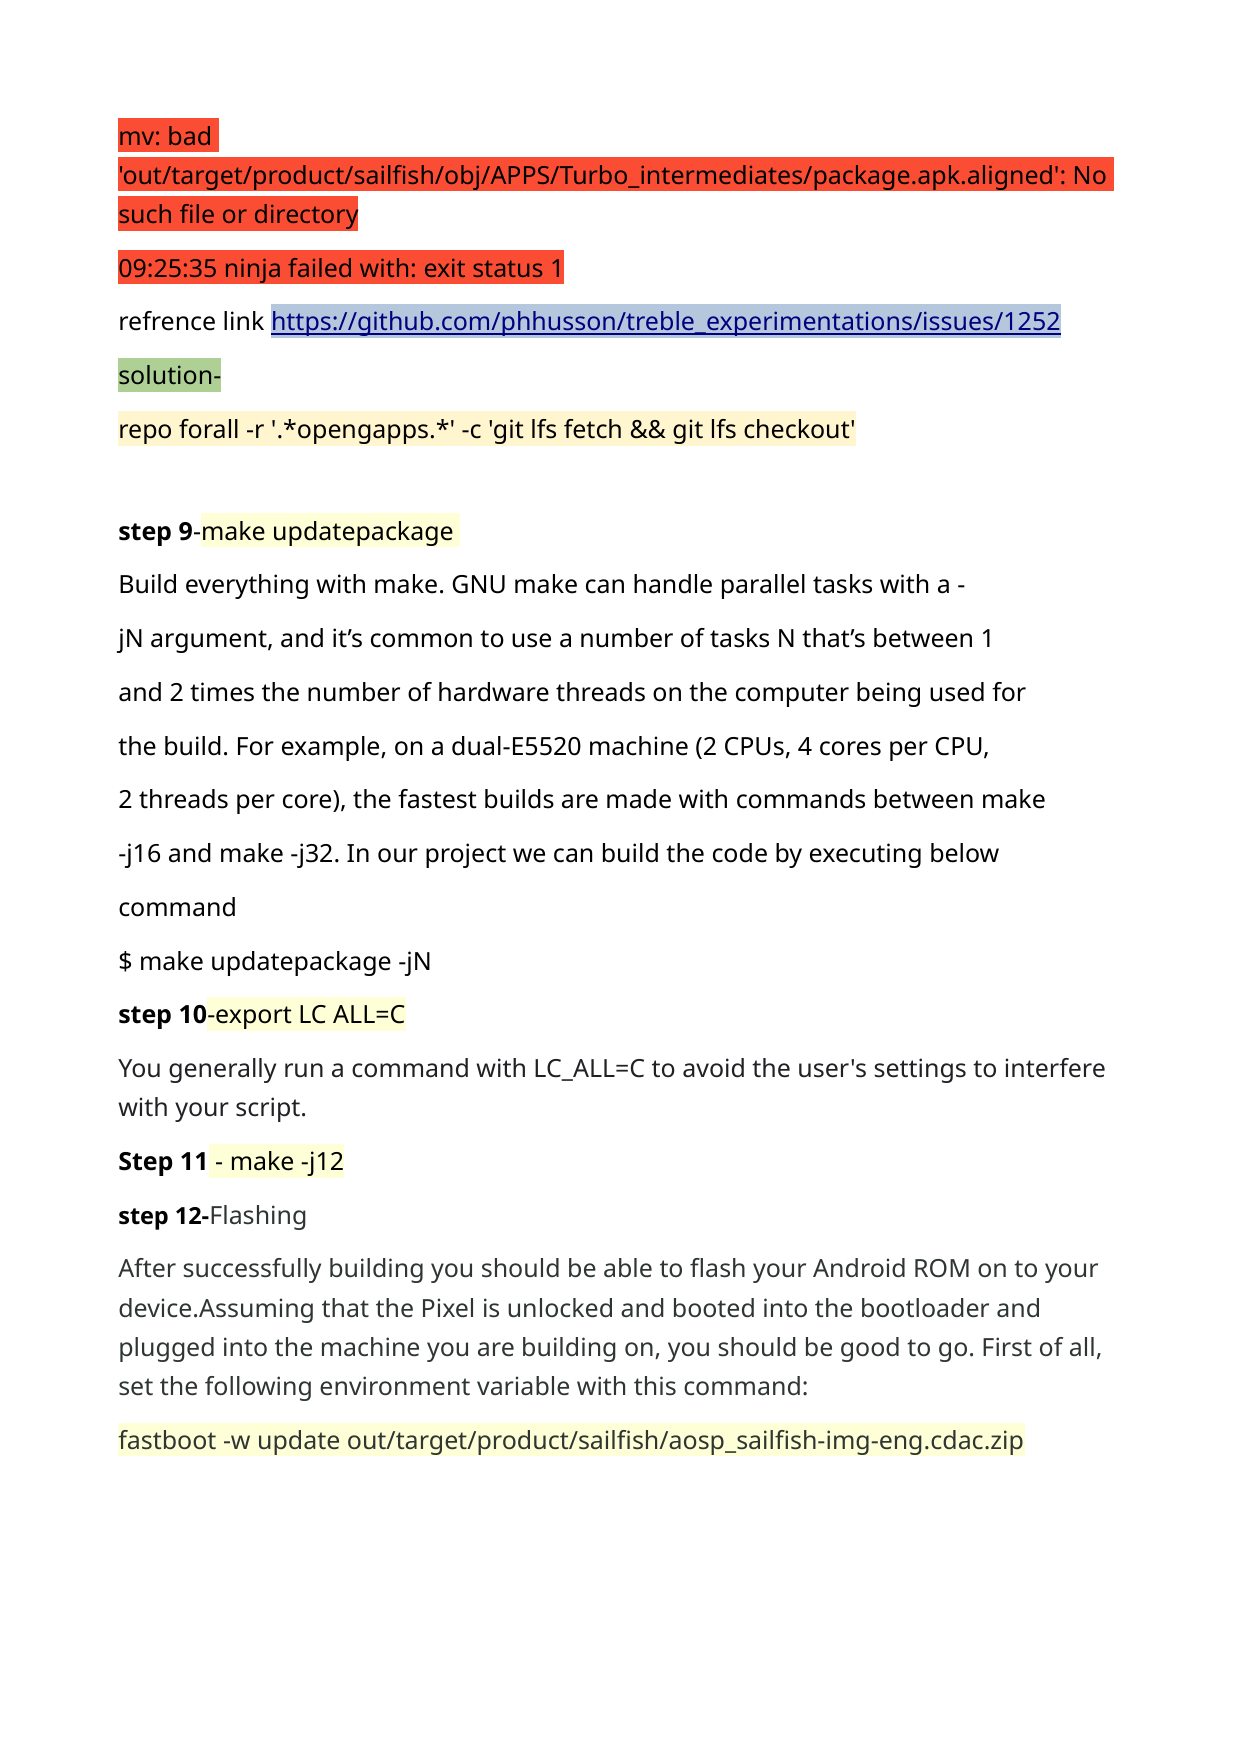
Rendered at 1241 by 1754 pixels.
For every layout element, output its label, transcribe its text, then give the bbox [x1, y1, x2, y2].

text command [118, 889, 1122, 923]
text $ make updatepackage -jN [118, 943, 1122, 977]
text repo forall -r '.*opengapps.*' -c 'git lfs fetch && git lfs checkout' [118, 411, 1122, 446]
text After successfully building you should be able to flash your Android ROM on to your device.Assuming that the Pixel is unlocked and booted into the bootloader and plugged into the machine you are building on, you should be good to go. First of all, set the following environment variable with this command: [118, 1251, 1122, 1403]
text Step 11 - make -j12 [118, 1144, 1122, 1178]
text the build. For example, on a dual-E5520 machine (2 CPUs, 4 cores per CPU, [118, 728, 1122, 762]
text You generally run a command with LC_ALL=C to avoid the user's settings to interfere with your script. [118, 1051, 1122, 1124]
text fastboot -w update out/target/product/sailfish/aosp_sailfish-img-eng.cdac.zip [118, 1422, 1122, 1456]
text Build everything with make. GNU make can handle parallel tasks with a - [118, 567, 1122, 601]
text and 2 times the number of hardware threads on the computer being used for [118, 674, 1122, 708]
text mv: bad 'out/target/product/sailfish/obj/APPS/Turbo_intermediates/package.apk.aligned': No such file or directory [118, 118, 1122, 231]
text step 12-Flashing [118, 1197, 1122, 1231]
text solution- [118, 358, 1122, 392]
text step 10-export LC ALL=C [118, 997, 1122, 1031]
text refrence link https://github.com/phhusson/treble_experimentations/issues/1252 [118, 304, 1122, 338]
text jN argument, and it’s common to use a number of tasks N that’s between 1 [118, 621, 1122, 655]
text step 9-make updatepackage [118, 513, 1122, 547]
text -j16 and make -j32. In our project we can build the code by executing below [118, 836, 1122, 870]
text 2 threads per core), the fastest builds are made with commands between make [118, 782, 1122, 816]
text 09:25:35 ninja failed with: exit status 1 [118, 250, 1122, 284]
